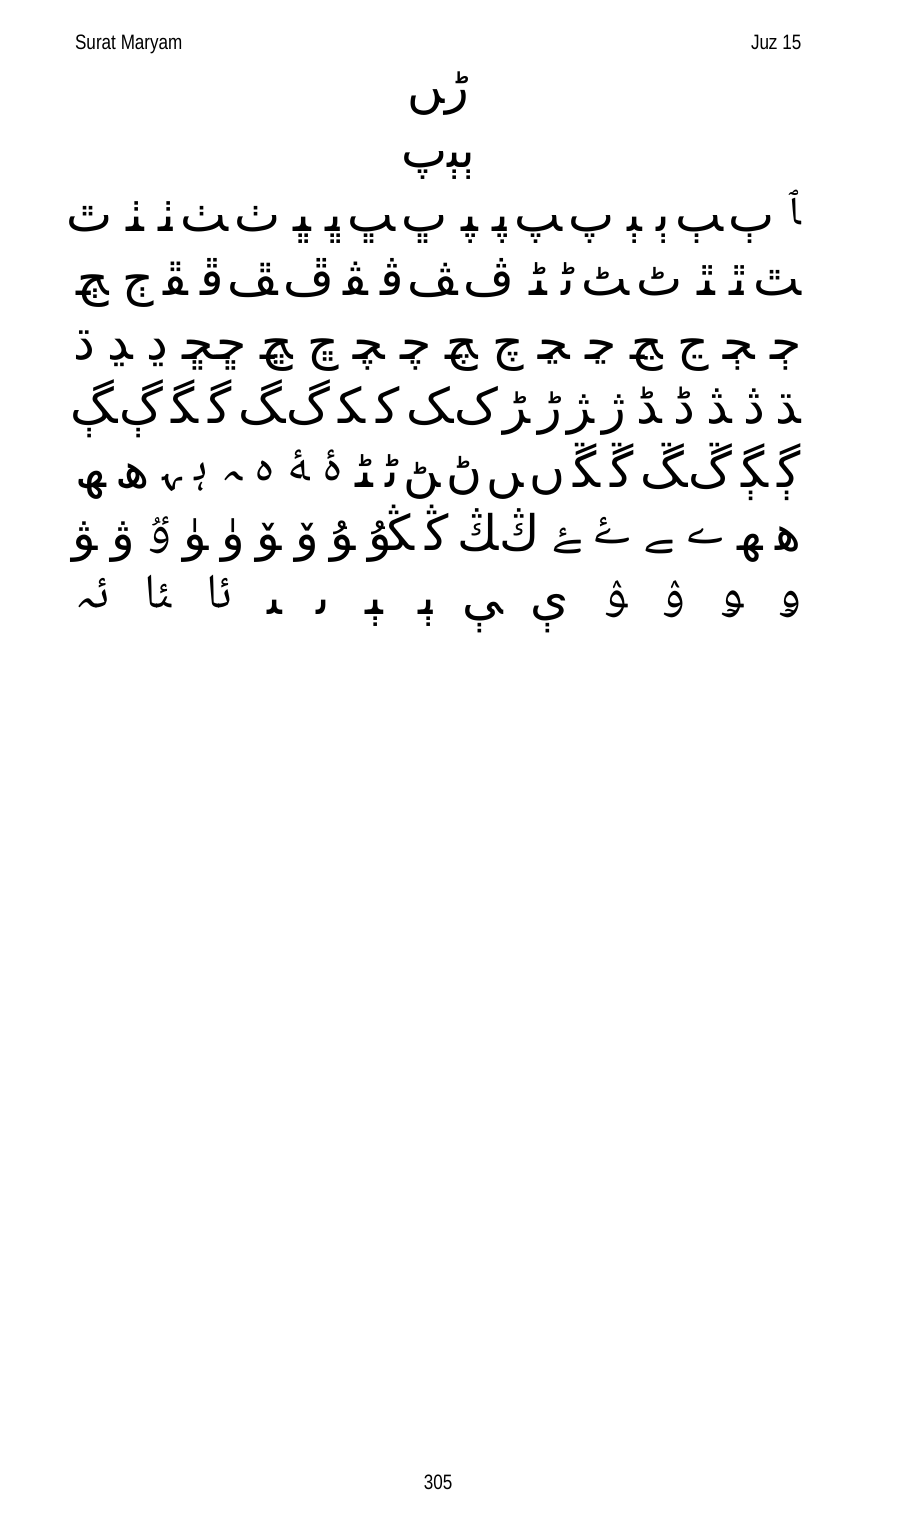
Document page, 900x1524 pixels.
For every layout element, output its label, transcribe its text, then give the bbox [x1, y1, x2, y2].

text ﭑ ﭒ ﭓ ﭔ ﭕ ﭖ ﭗ ﭘ ﭙ ﭚ ﭛ ﭜ ﭝ ﭞ ﭟ ﭠ ﭡ ﭢ ﭣ ﭤ ﭥ ﭦ ﭧ ﭨ ﭩ ﭪ ﭫ ﭬ ﭭ ﭮ ﭯ ﭰ ﭱ ﭲ ﭳ ﭴ ﭵ ﭶ ﭷ ﭸ ﭹ ﭺ ﭻ ﭼ ﭽ ﭾ ﭿ ﮀﮁ ﮂ ﮃ ﮄ ﮅ ﮆ ﮇ ﮈ ﮉ ﮊ ﮋ ﮌ ﮍ ﮎ ﮏ ﮐ ﮑ ﮒ ﮓ ﮔ ﮕ ﮖ ﮗ ﮘ ﮙ ﮚ ﮛ ﮜ ﮝ ﮞ ﮟ ﮠ ﮡ ﮢ ﮣ ﮤ ﮥ ﮦ ﮧ ﮨ ﮩ ﮪ ﮫ ﮬ ﮭ ﮮ ﮯ ﮰ ﮱ ﯓ ﯔ ﯕ ﯖﯗ ﯘ ﯙ ﯚ ﯛ ﯜ ﯝ ﯞ ﯟ ﯠ ﯡ ﯢ ﯣ ﯤ ﯥ ﯦ ﯧ ﯨ ﯩ ﯪ ﯫ ﯬ [75, 188, 801, 635]
text ﮌﮟ [75, 60, 801, 124]
text ﭔﭕﭖ [75, 124, 801, 188]
